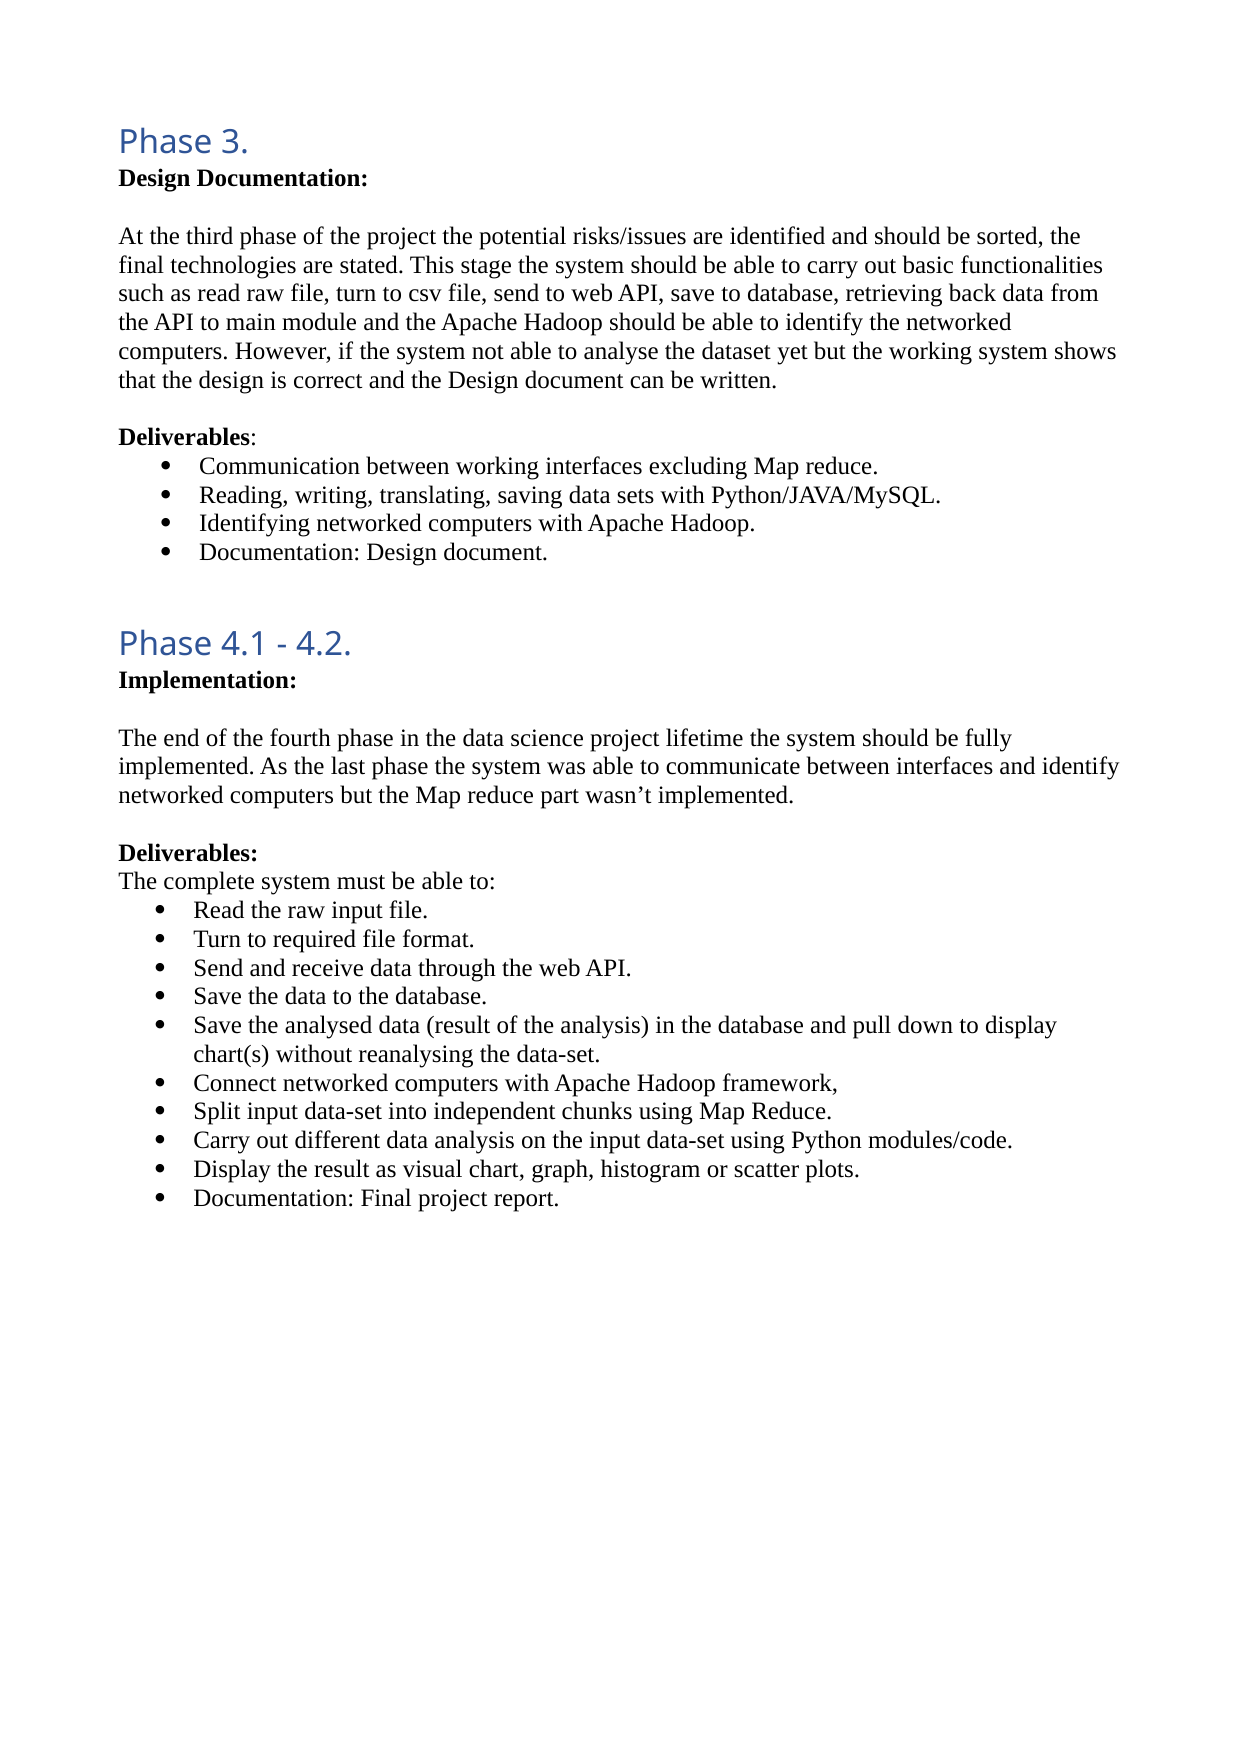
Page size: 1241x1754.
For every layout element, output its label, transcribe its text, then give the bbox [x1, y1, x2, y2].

text Deliverables: [118, 838, 1122, 866]
text The end of the fourth phase in the data science project lifetime the system should be fully implemented. As the last phase the system was able to communicate between interfaces and identify networked computers but the Map reduce part wasn’t implemented. [118, 723, 1122, 838]
list Send and receive data through the web API. [156, 953, 1122, 981]
list Split input data-set into independent chunks using Map Reduce. [156, 1096, 1122, 1125]
list Reading, writing, translating, saving data sets with Python/JAVA/MySQL. [161, 480, 1122, 508]
list Save the analysed data (result of the analysis) in the database and pull down to display chart(s) without reanalysing the data-set. [156, 1010, 1122, 1068]
list Identifying networked computers with Apache Hadoop. [161, 508, 1122, 537]
list Save the data to the database. [156, 981, 1122, 1010]
list Display the result as visual chart, graph, histogram or scatter plots. [156, 1154, 1122, 1183]
text Design Documentation: [118, 163, 1122, 192]
list Carry out different data analysis on the input data-set using Python modules/code. [156, 1125, 1122, 1154]
text Implementation: [118, 665, 1122, 694]
list Turn to required file format. [156, 924, 1122, 953]
subtitle Phase 3. [118, 118, 1122, 163]
text Deliverables: [118, 422, 1122, 451]
text At the third phase of the project the potential risks/issues are identified and should be sorted, the final technologies are stated. This stage the system should be able to carry out basic functionalities such as read raw file, turn to csv file, send to web API, save to database, retrieving back data from the API to main module and the Apache Hadoop should be able to identify the networked computers. However, if the system not able to analyse the dataset yet but the working system shows that the design is correct and the Design document can be written. [118, 221, 1122, 393]
list Documentation: Final project report. [156, 1183, 1122, 1211]
text The complete system must be able to: [118, 866, 1122, 895]
list Documentation: Design document. [161, 537, 1122, 566]
list Communication between working interfaces excluding Map reduce. [161, 451, 1122, 480]
subtitle Phase 4.1 - 4.2. [118, 620, 1122, 665]
list Connect networked computers with Apache Hadoop framework, [156, 1068, 1122, 1096]
list Read the raw input file. [156, 895, 1122, 924]
